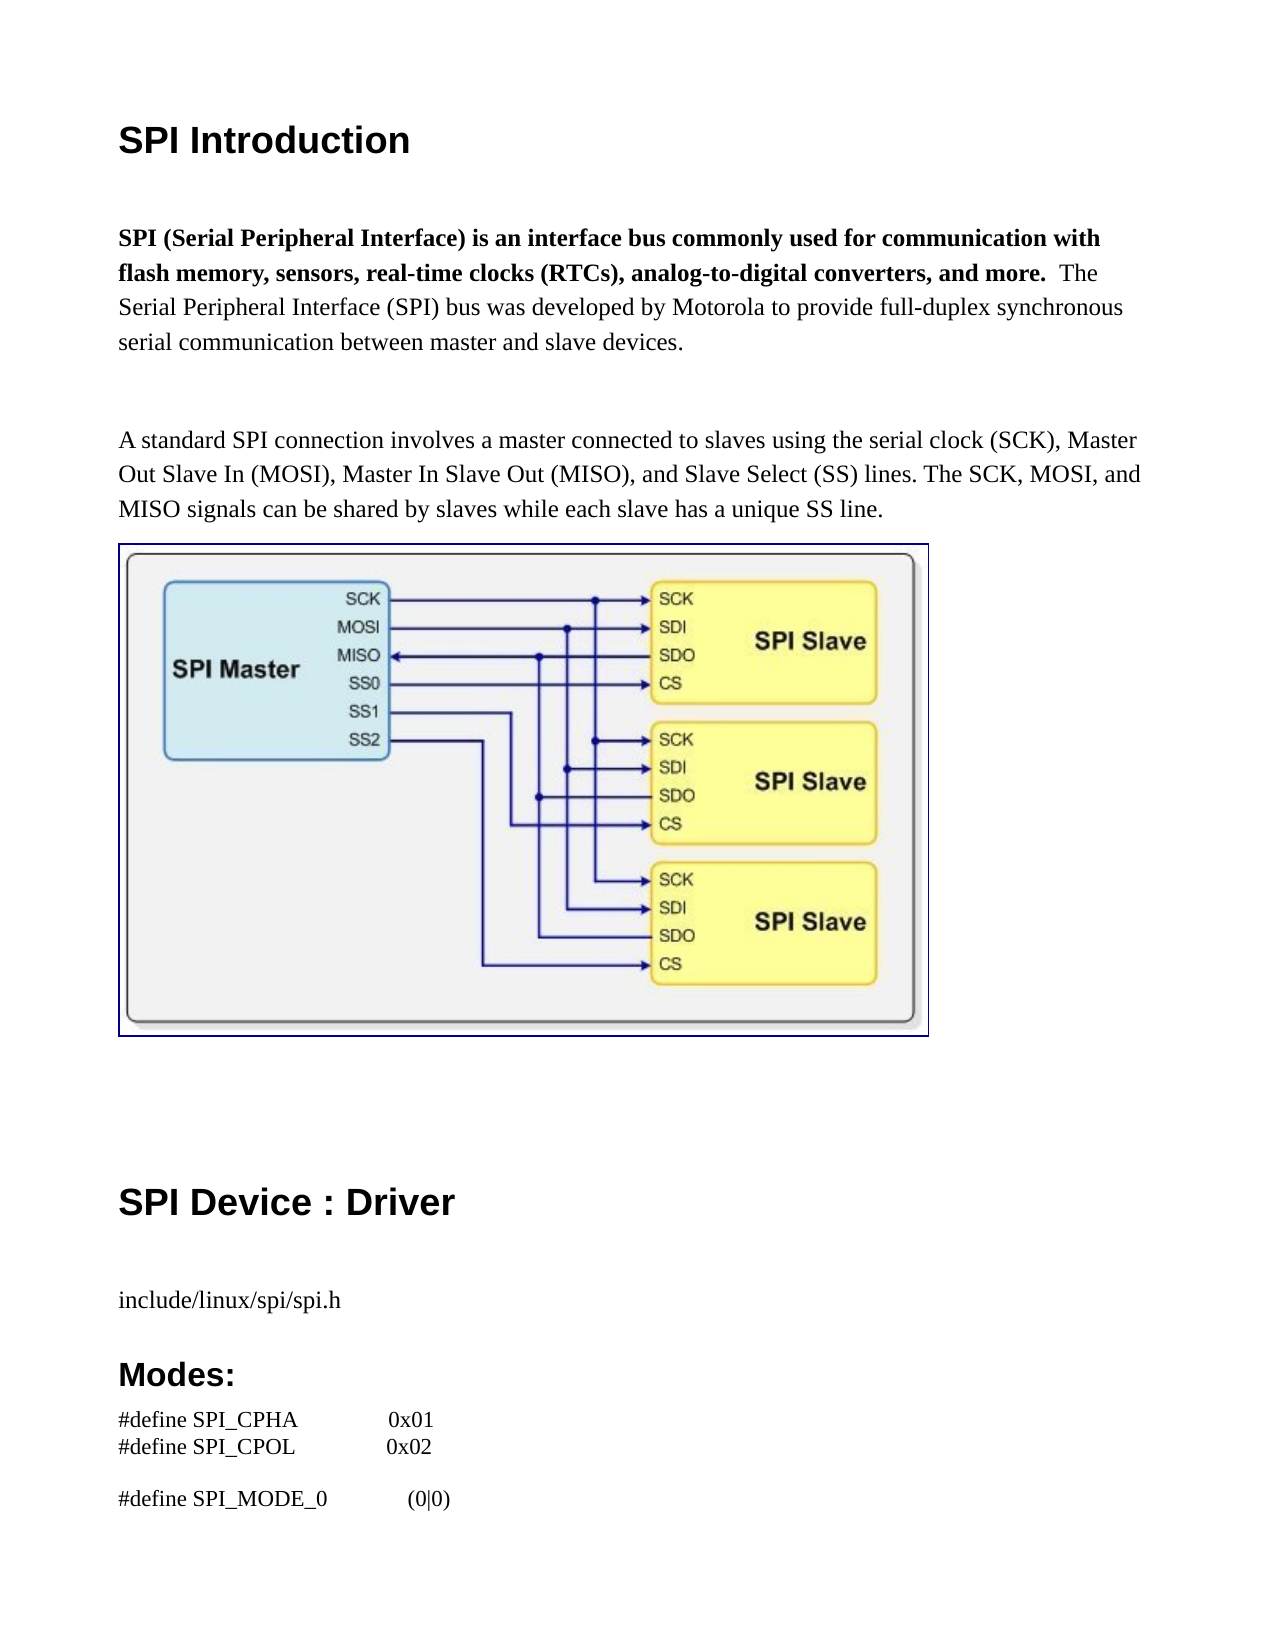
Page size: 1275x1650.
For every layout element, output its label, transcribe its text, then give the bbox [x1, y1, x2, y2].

text A standard SPI connection involves a master connected to slaves using the serial clock (SCK), Master Out Slave In (MOSI), Master In Slave Out (MISO), and Slave Select (SS) lines. The SCK, MOSI, and MISO signals can be shared by slaves while each slave has a unique SS line. [118, 425, 1157, 523]
text include/linux/spi/spi.h [118, 1285, 1157, 1314]
picture [120, 545, 928, 1035]
text SPI (Serial Peripheral Interface) is an interface bus commonly used for communication with flash memory, sensors, real-time clocks (RTCs), analog-to-digital converters, and more. The Serial Peripheral Interface (SPI) bus was developed by Motorola to provide full-duplex synchronous serial communication between master and slave devices. [118, 223, 1157, 356]
subtitle Modes: [118, 1355, 1157, 1394]
text #define SPI_CPOL 0x02 [118, 1433, 1157, 1459]
subtitle SPI Introduction [118, 118, 1157, 162]
subtitle SPI Device : Driver [118, 1180, 1157, 1224]
text #define SPI_CPHA 0x01 [118, 1406, 1157, 1433]
text #define SPI_MODE_0 (0|0) [118, 1485, 1157, 1512]
